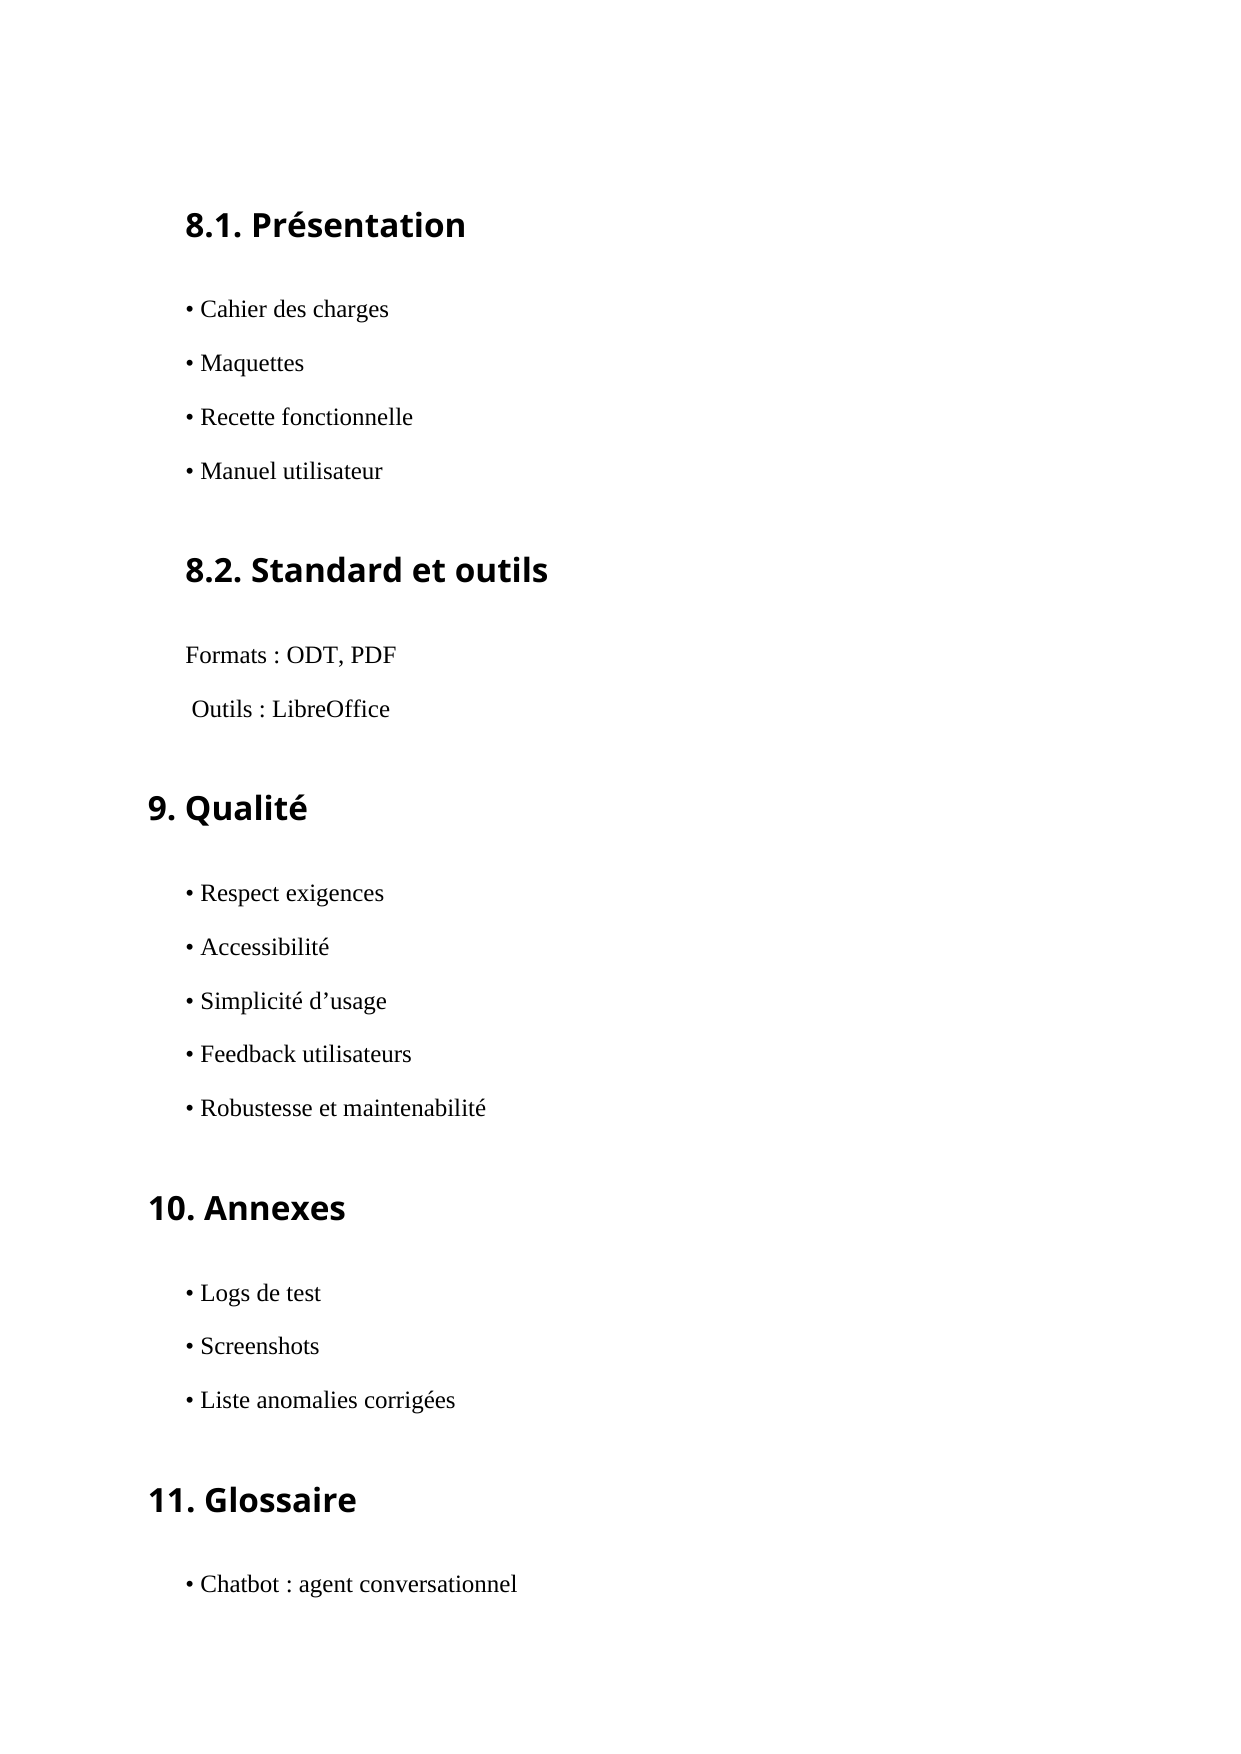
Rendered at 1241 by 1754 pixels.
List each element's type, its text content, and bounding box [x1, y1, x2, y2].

text • Logs de test [148, 1278, 1092, 1306]
text • Simplicité d’usage [148, 986, 1092, 1014]
text • Screenshots [148, 1331, 1092, 1360]
text • Robustesse et maintenabilité [148, 1093, 1092, 1122]
text • Cahier des charges [148, 294, 1092, 323]
subtitle 11. Glossaire [148, 1476, 1092, 1522]
text • Feedback utilisateurs [148, 1039, 1092, 1068]
subtitle 10. Annexes [148, 1184, 1092, 1230]
text • Respect exigences [148, 878, 1092, 907]
text Formats : ODT, PDF [148, 640, 1092, 669]
text • Chatbot : agent conversationnel [148, 1569, 1092, 1598]
text • Liste anomalies corrigées [148, 1385, 1092, 1414]
text • Recette fonctionnelle [148, 402, 1092, 431]
text • Maquettes [148, 348, 1092, 377]
subtitle 8.2. Standard et outils [148, 547, 1092, 592]
text Outils : LibreOffice [148, 694, 1092, 723]
text • Accessibilité [148, 932, 1092, 961]
text • Manuel utilisateur [148, 456, 1092, 484]
subtitle 9. Qualité [148, 785, 1092, 831]
subtitle 8.1. Présentation [148, 201, 1092, 247]
